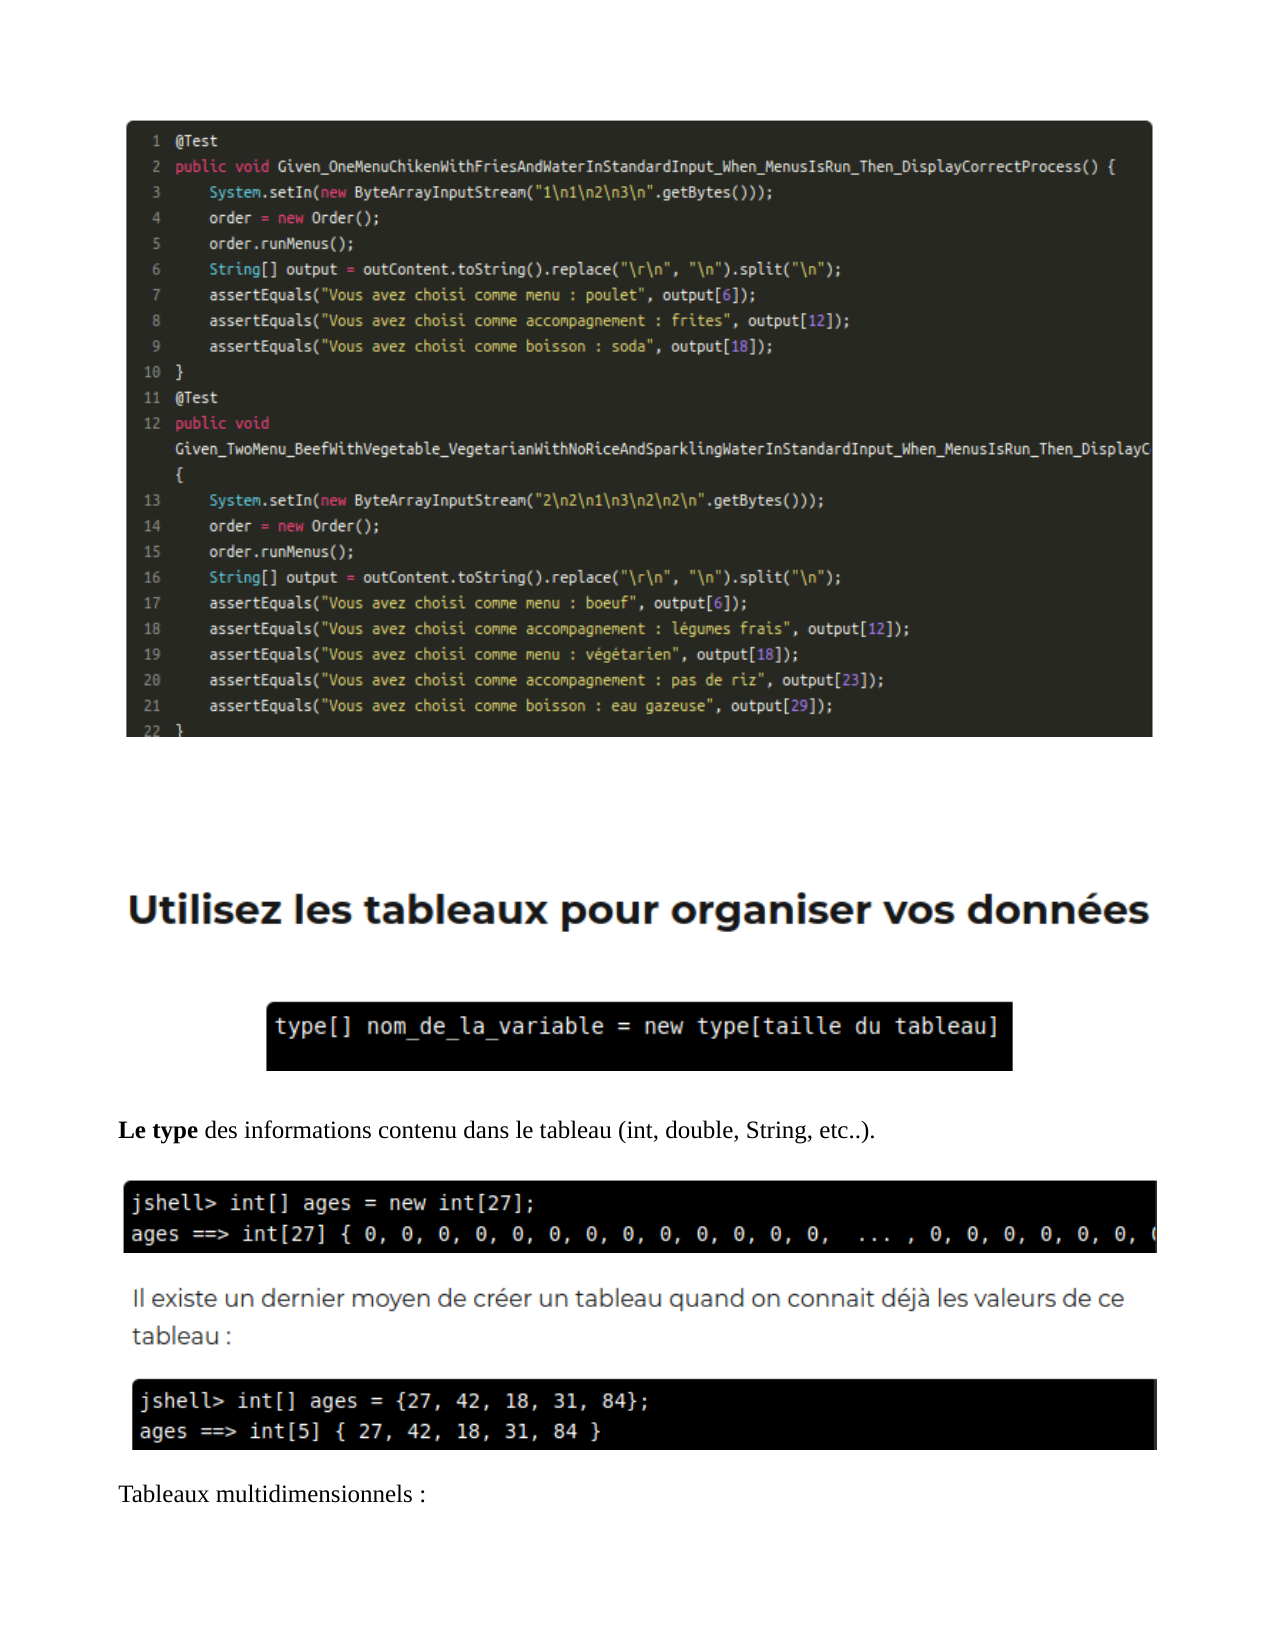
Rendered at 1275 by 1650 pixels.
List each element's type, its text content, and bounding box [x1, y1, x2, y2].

text Le type des informations contenu dans le tableau (int, double, String, etc..). [118, 1115, 1157, 1144]
picture [262, 1000, 1013, 1071]
text Tableaux multidimensionnels : [118, 1479, 1157, 1507]
picture [118, 1172, 1157, 1253]
picture [118, 1281, 1157, 1450]
picture [118, 118, 1157, 737]
picture [118, 880, 1157, 943]
